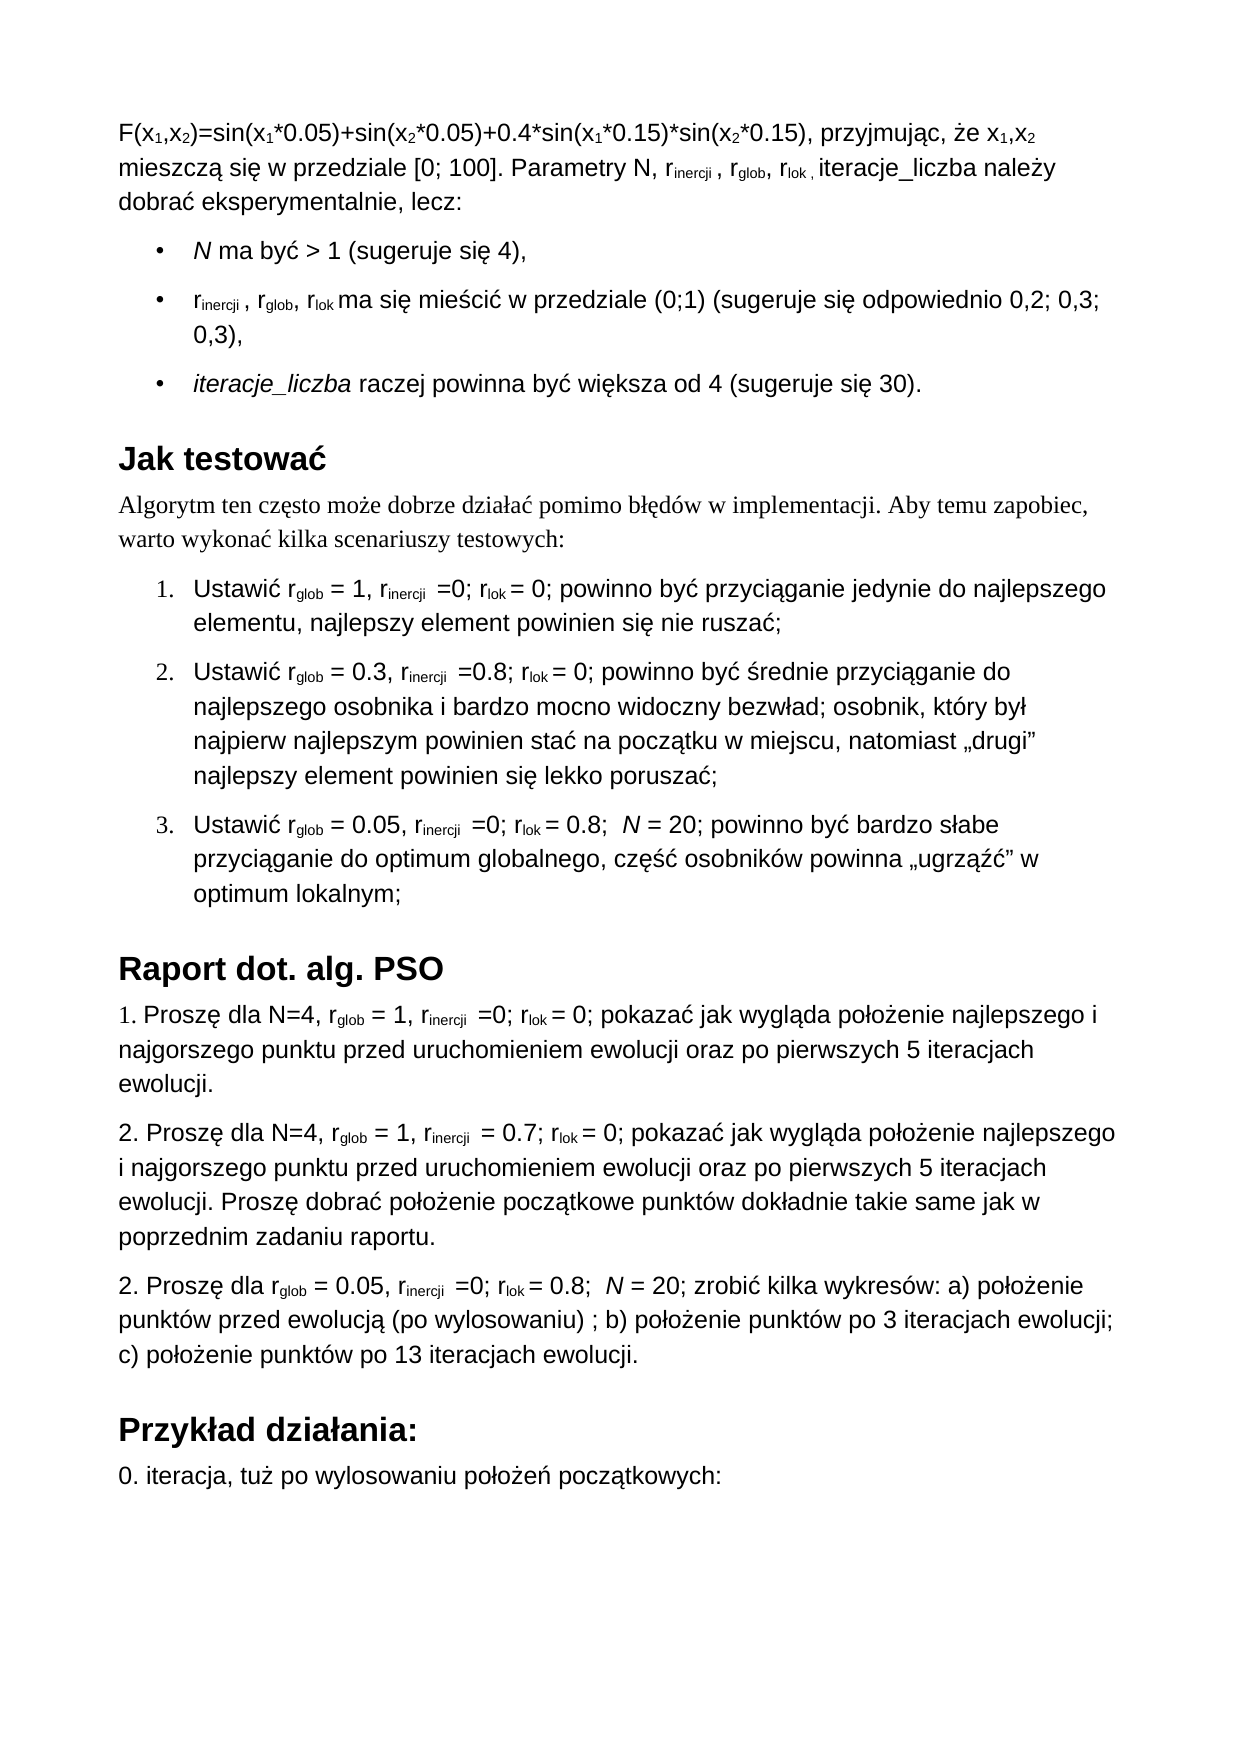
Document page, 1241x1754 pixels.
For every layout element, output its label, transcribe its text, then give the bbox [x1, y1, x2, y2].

subtitle Przykład działania: [118, 1409, 1122, 1448]
text Algorytm ten często może dobrze działać pomimo błędów w implementacji. Aby temu zapobiec, warto wykonać kilka scenariuszy testowych: [118, 490, 1122, 553]
text 2. Proszę dla rglob = 0.05, rinercji =0; rlok = 0.8; N = 20; zrobić kilka wykresów: a) położenie punktów przed ewolucją (po wylosowaniu) ; b) położenie punktów po 3 iteracjach ewolucji; c) położenie punktów po 13 iteracjach ewolucji. [118, 1271, 1122, 1368]
subtitle Jak testować [118, 439, 1122, 478]
text F(x1,x2)=sin(x1*0.05)+sin(x2*0.05)+0.4*sin(x1*0.15)*sin(x2*0.15), przyjmując, że x1,x2 mieszczą się w przedziale [0; 100]. Parametry N, rinercji , rglob, rlok , iteracje_liczba należy dobrać eksperymentalnie, lecz: [118, 118, 1122, 216]
list rinercji , rglob, rlok ma się mieścić w przedziale (0;1) (sugeruje się odpowiednio 0,2; 0,3; 0,3), [156, 285, 1122, 349]
subtitle Raport dot. alg. PSO [118, 949, 1122, 987]
list Ustawić rglob = 0.05, rinercji =0; rlok = 0.8; N = 20; powinno być bardzo słabe przyciąganie do optimum globalnego, część osobników powinna „ugrząźć” w optimum lokalnym; [156, 810, 1122, 908]
list Ustawić rglob = 1, rinercji =0; rlok = 0; powinno być przyciąganie jedynie do najlepszego elementu, najlepszy element powinien się nie ruszać; [156, 574, 1122, 637]
list Ustawić rglob = 0.3, rinercji =0.8; rlok = 0; powinno być średnie przyciąganie do najlepszego osobnika i bardzo mocno widoczny bezwład; osobnik, który był najpierw najlepszym powinien stać na początku w miejscu, natomiast „drugi” najlepszy element powinien się lekko poruszać; [156, 657, 1122, 789]
text 1. Proszę dla N=4, rglob = 1, rinercji =0; rlok = 0; pokazać jak wygląda położenie najlepszego i najgorszego punktu przed uruchomieniem ewolucji oraz po pierwszych 5 iteracjach ewolucji. [118, 1000, 1122, 1098]
text 0. iteracja, tuż po wylosowaniu położeń początkowych: [118, 1461, 1122, 1489]
list N ma być > 1 (sugeruje się 4), [156, 236, 1122, 265]
text 2. Proszę dla N=4, rglob = 1, rinercji = 0.7; rlok = 0; pokazać jak wygląda położenie najlepszego i najgorszego punktu przed uruchomieniem ewolucji oraz po pierwszych 5 iteracjach ewolucji. Proszę dobrać położenie początkowe punktów dokładnie takie same jak w poprzednim zadaniu raportu. [118, 1118, 1122, 1250]
list iteracje_liczba raczej powinna być większa od 4 (sugeruje się 30). [156, 369, 1122, 398]
